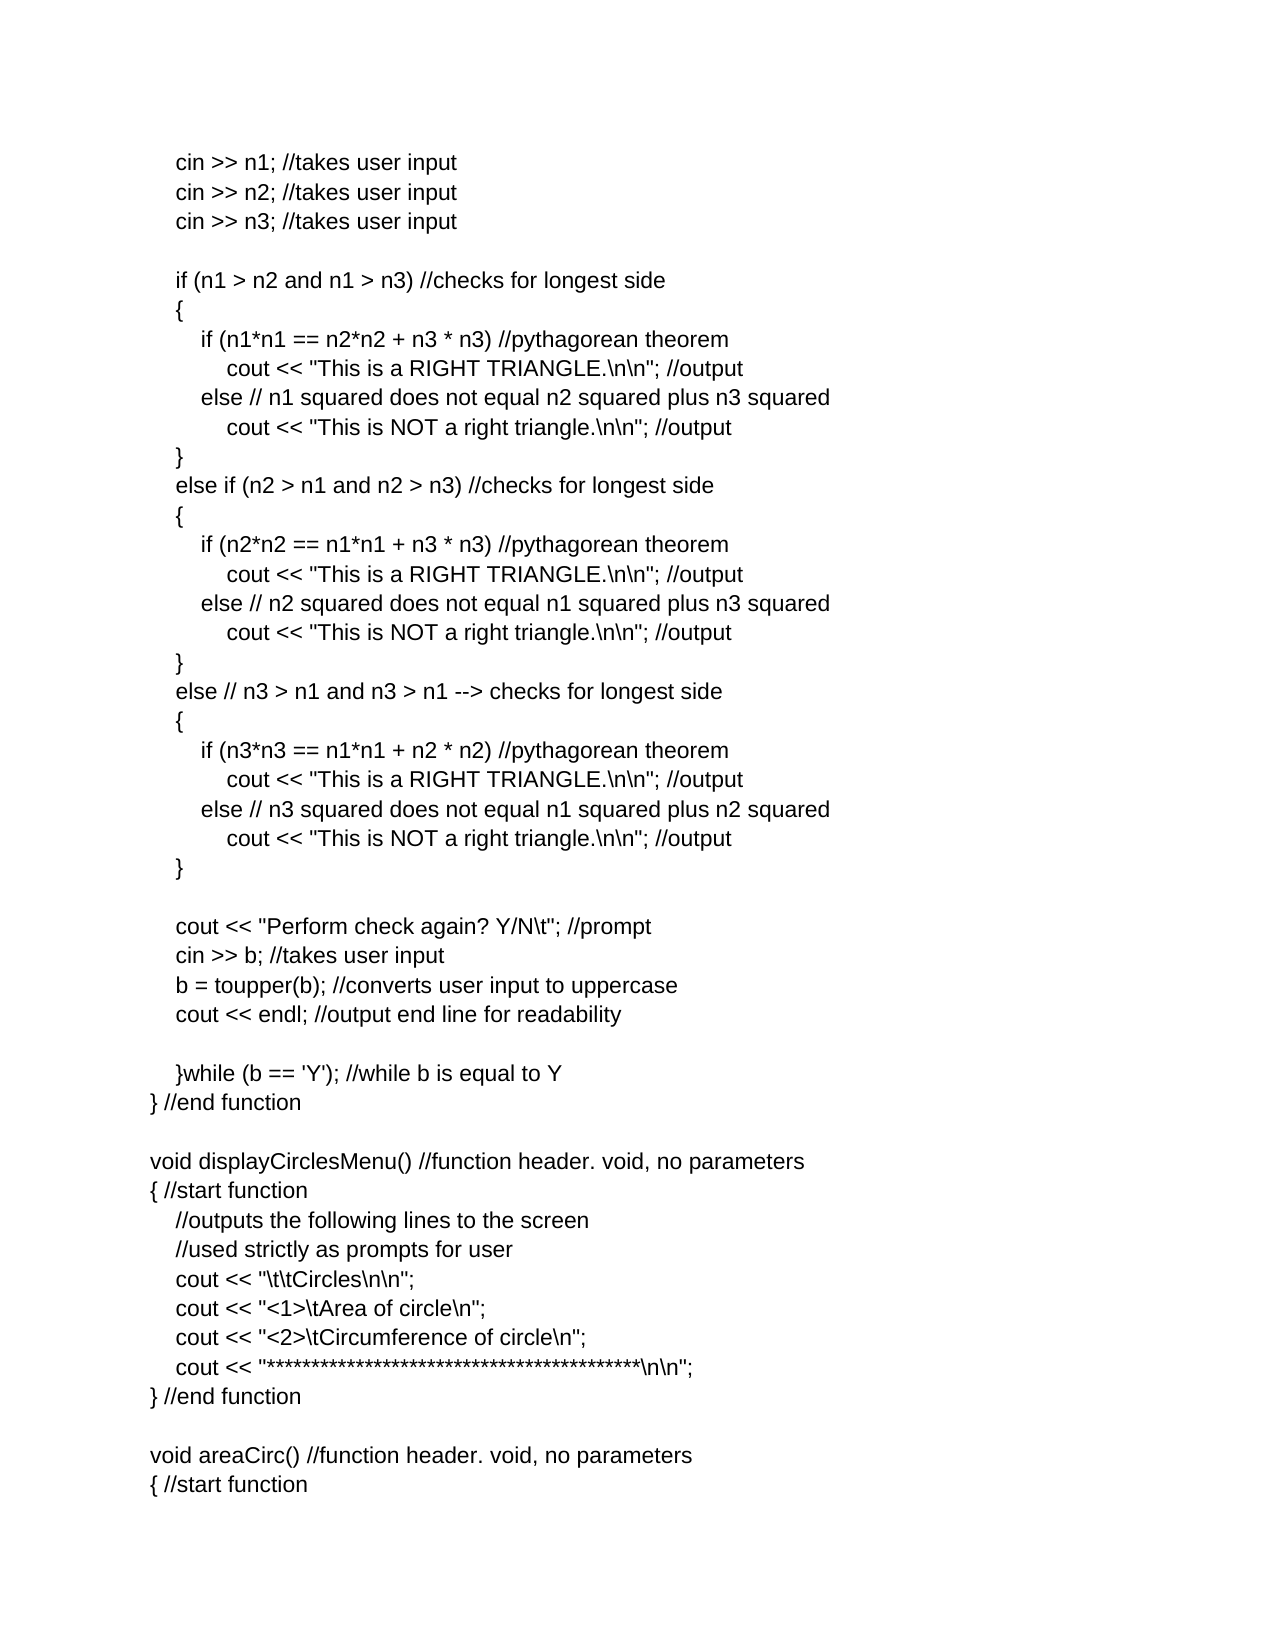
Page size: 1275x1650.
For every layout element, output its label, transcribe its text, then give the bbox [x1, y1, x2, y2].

text cout << "This is a RIGHT TRIANGLE.\n\n"; //output [150, 561, 1125, 587]
text cout << "<1>\tArea of circle\n"; [150, 1296, 1125, 1321]
text } [150, 444, 1125, 469]
text { //start function [150, 1472, 1125, 1497]
text { [150, 708, 1125, 734]
text { //start function [150, 1178, 1125, 1204]
text else // n3 squared does not equal n1 squared plus n2 squared [150, 796, 1125, 822]
text //used strictly as prompts for user [150, 1237, 1125, 1262]
text if (n3*n3 == n1*n1 + n2 * n2) //pythagorean theorem [150, 737, 1125, 763]
text cout << "This is a RIGHT TRIANGLE.\n\n"; //output [150, 356, 1125, 381]
text cout << "<2>\tCircumference of circle\n"; [150, 1325, 1125, 1351]
text } [150, 855, 1125, 881]
text } //end function [150, 1090, 1125, 1116]
text }while (b == 'Y'); //while b is equal to Y [150, 1061, 1125, 1086]
text { [150, 502, 1125, 528]
text if (n1*n1 == n2*n2 + n3 * n3) //pythagorean theorem [150, 326, 1125, 352]
text if (n1 > n2 and n1 > n3) //checks for longest side [150, 267, 1125, 293]
text cout << "This is a RIGHT TRIANGLE.\n\n"; //output [150, 767, 1125, 792]
text { [150, 297, 1125, 322]
text else // n2 squared does not equal n1 squared plus n3 squared [150, 591, 1125, 616]
text cout << "\t\tCircles\n\n"; [150, 1266, 1125, 1292]
text cin >> n1; //takes user input [150, 150, 1125, 176]
text else if (n2 > n1 and n2 > n3) //checks for longest side [150, 473, 1125, 499]
text else // n3 > n1 and n3 > n1 --> checks for longest side [150, 679, 1125, 704]
text } [150, 649, 1125, 675]
text cin >> n3; //takes user input [150, 209, 1125, 234]
text cout << "******************************************\n\n"; [150, 1354, 1125, 1380]
text cout << "This is NOT a right triangle.\n\n"; //output [150, 826, 1125, 851]
text cout << endl; //output end line for readability [150, 1002, 1125, 1027]
text } //end function [150, 1384, 1125, 1409]
text b = toupper(b); //converts user input to uppercase [150, 972, 1125, 998]
text cout << "This is NOT a right triangle.\n\n"; //output [150, 620, 1125, 646]
text void areaCirc() //function header. void, no parameters [150, 1442, 1125, 1468]
text cout << "Perform check again? Y/N\t"; //prompt [150, 914, 1125, 939]
text cout << "This is NOT a right triangle.\n\n"; //output [150, 414, 1125, 440]
text else // n1 squared does not equal n2 squared plus n3 squared [150, 385, 1125, 411]
text if (n2*n2 == n1*n1 + n3 * n3) //pythagorean theorem [150, 532, 1125, 557]
text //outputs the following lines to the screen [150, 1207, 1125, 1233]
text void displayCirclesMenu() //function header. void, no parameters [150, 1149, 1125, 1174]
text cin >> n2; //takes user input [150, 179, 1125, 205]
text cin >> b; //takes user input [150, 943, 1125, 969]
